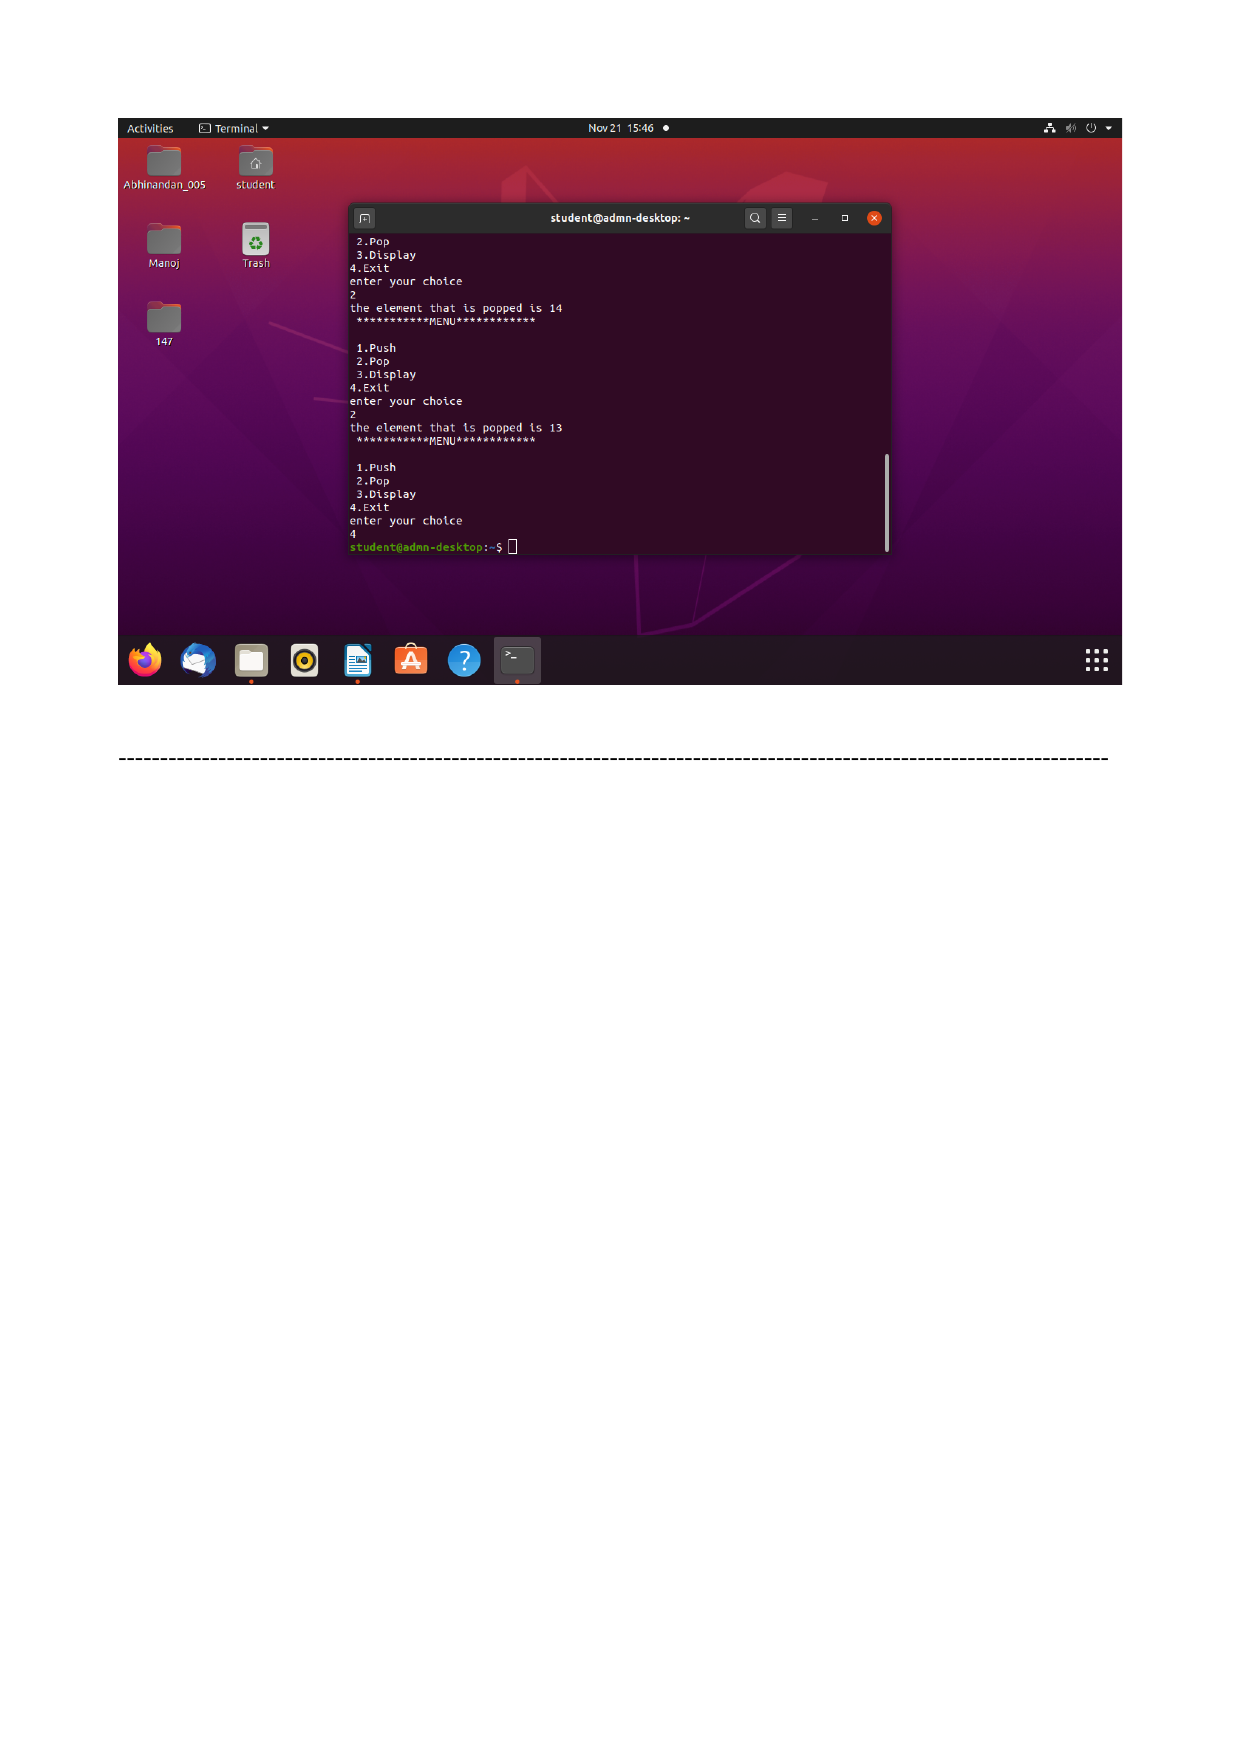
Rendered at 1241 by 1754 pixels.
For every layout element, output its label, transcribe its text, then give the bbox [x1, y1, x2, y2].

text ----------------------------------------------------------------------------------------------------------------------- [118, 742, 1122, 771]
